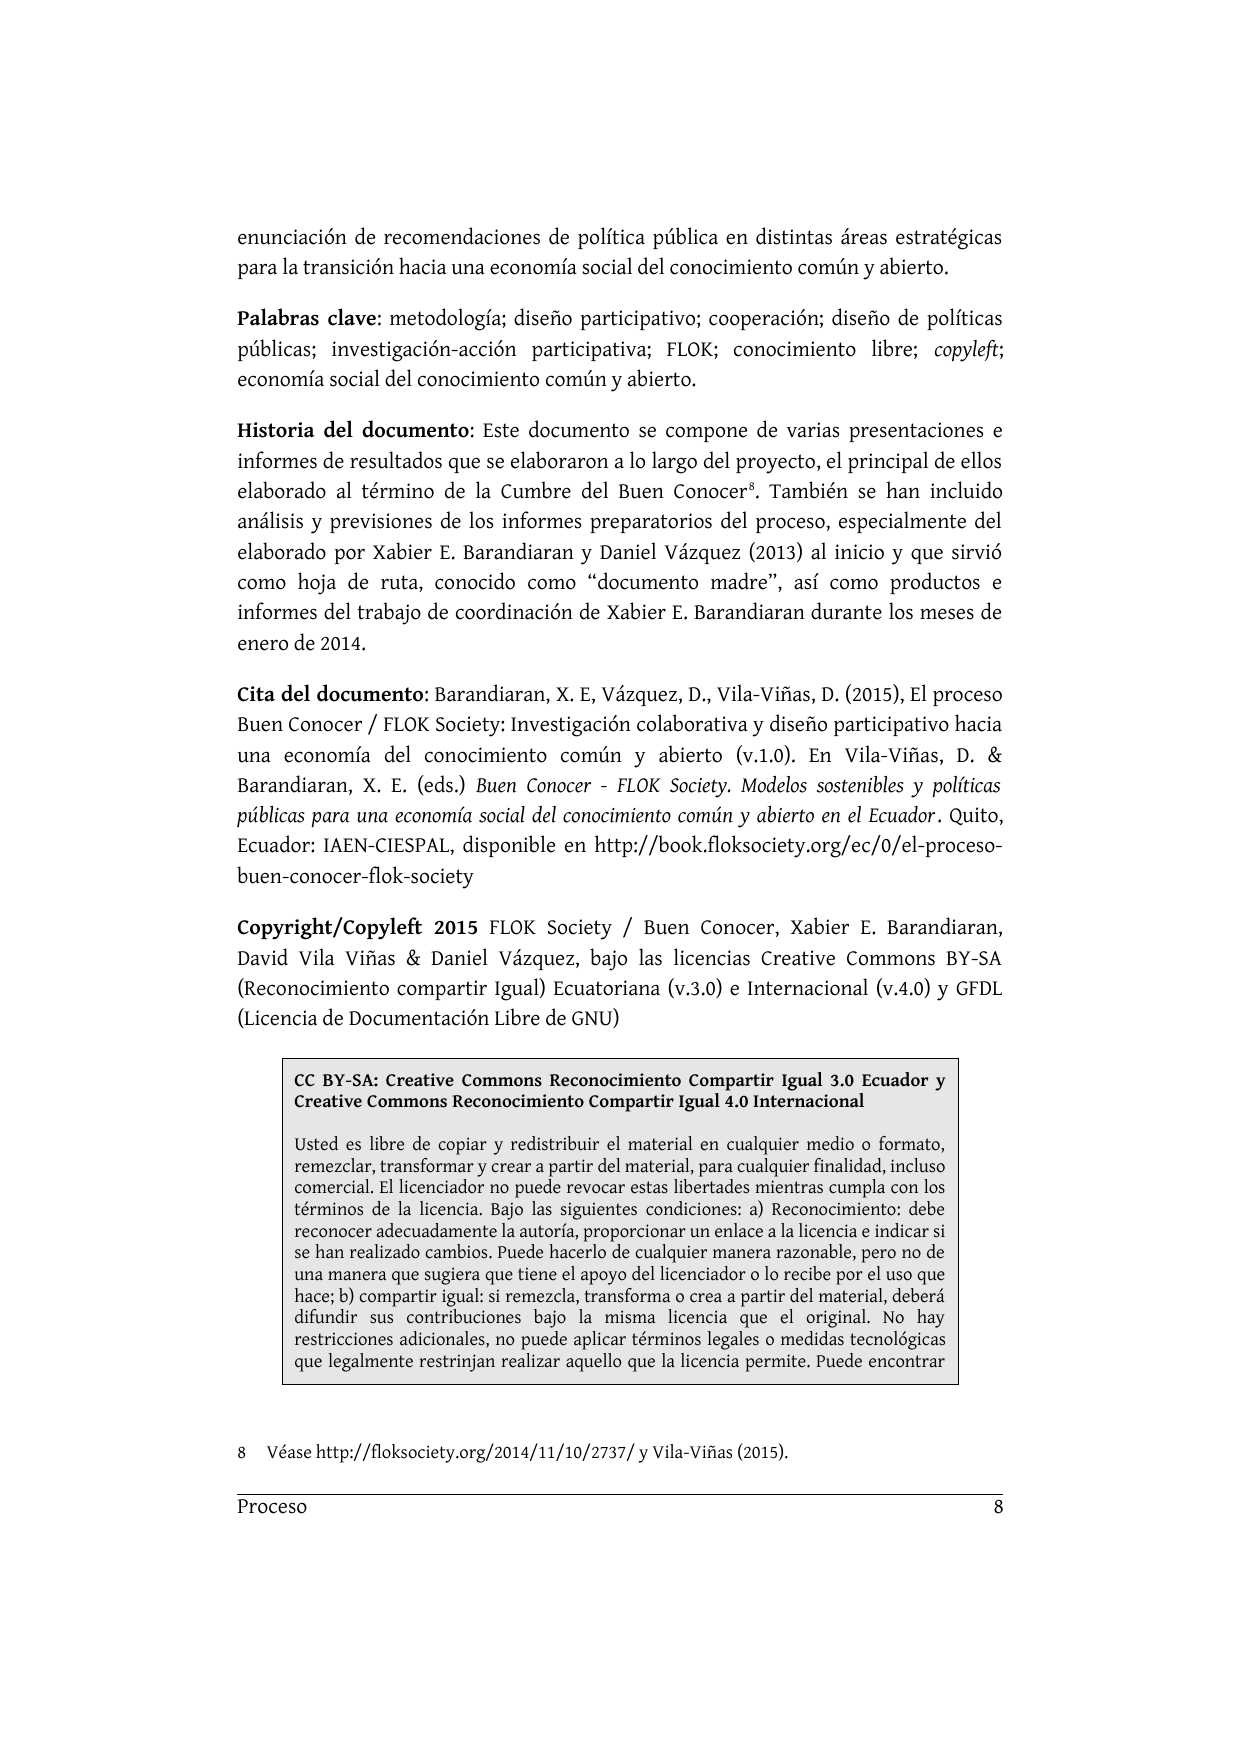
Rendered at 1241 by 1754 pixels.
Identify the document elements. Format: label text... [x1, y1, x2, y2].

text Usted es libre de copiar y redistribuir el material en cualquier medio o formato, remezclar, transformar y crear a partir del material, para cualquier finalidad, incluso comercial. El licenciador no puede revocar estas libertades mientras cumpla con los términos de la licencia. Bajo las siguientes condiciones: a) Reconocimiento: debe reconocer adecuadamente la autoría, proporcionar un enlace a la licencia e indicar si se han realizado cambios. Puede hacerlo de cualquier manera razonable, pero no de una manera que sugiera que tiene el apoyo del licenciador o lo recibe por el uso que hace; b) compartir igual: si remezcla, transforma o crea a partir del material, deberá difundir sus contribuciones bajo la misma licencia que el original. No hay restricciones adicionales, no puede aplicar términos legales o medidas tecnológicas que legalmente restrinjan realizar aquello que la licencia permite. Puede encontrar [283, 1122, 958, 1384]
text Copyright/Copyleft 2015 FLOK Society / Buen Conocer, Xabier E. Barandiaran, David Vila Viñas & Daniel Vázquez, bajo las licencias Creative Commons BY-SA (Reconocimiento compartir Igual) Ecuatoriana (v.3.0) e Internacional (v.4.0) y GFDL (Licencia de Documentación Libre de GNU) [237, 915, 1003, 1032]
text Cita del documento: Barandiaran, X. E, Vázquez, D., Vila-Viñas, D. (2015), El proceso Buen Conocer / FLOK Society: Investigación colaborativa y diseño participativo hacia una economía del conocimiento común y abierto (v.1.0). En Vila-Viñas, D. & Barandiaran, X. E. (eds.) Buen Conocer - FLOK Society. Modelos sostenibles y políticas públicas para una economía social del conocimiento común y abierto en el Ecuador. Quito, Ecuador: IAEN-CIESPAL, disponible en http://book.floksociety.org/ec/0/el-proceso-buen-conocer-flok-society [237, 682, 1003, 889]
text Palabras clave: metodología; diseño participativo; cooperación; diseño de políticas públicas; investigación-acción participativa; FLOK; conocimiento libre; copyleft; economía social del conocimiento común y abierto. [237, 307, 1003, 393]
text enunciación de recomendaciones de política pública en distintas áreas estratégicas para la transición hacia una economía social del conocimiento común y abierto. [237, 225, 1003, 281]
text Historia del documento: Este documento se compone de varias presentaciones e informes de resultados que se elaboraron a lo largo del proyecto, el principal de ellos elaborado al término de la Cumbre del Buen Conocer. También se han incluido análisis y previsiones de los informes preparatorios del proceso, especialmente del elaborado por Xabier E. Barandiaran y Daniel Vázquez (2013) al inicio y que sirvió como hoja de ruta, conocido como “documento madre”, así como productos e informes del trabajo de coordinación de Xabier E. Barandiaran durante los meses de enero de 2014. [237, 419, 1003, 656]
text Véase http://floksociety.org/2014/11/10/2737/ y Vila-Viñas (2015). [237, 1442, 1003, 1464]
text CC BY-SA: Creative Commons Reconocimiento Compartir Igual 3.0 Ecuador y Creative Commons Reconocimiento Compartir Igual 4.0 Internacional [283, 1059, 958, 1113]
